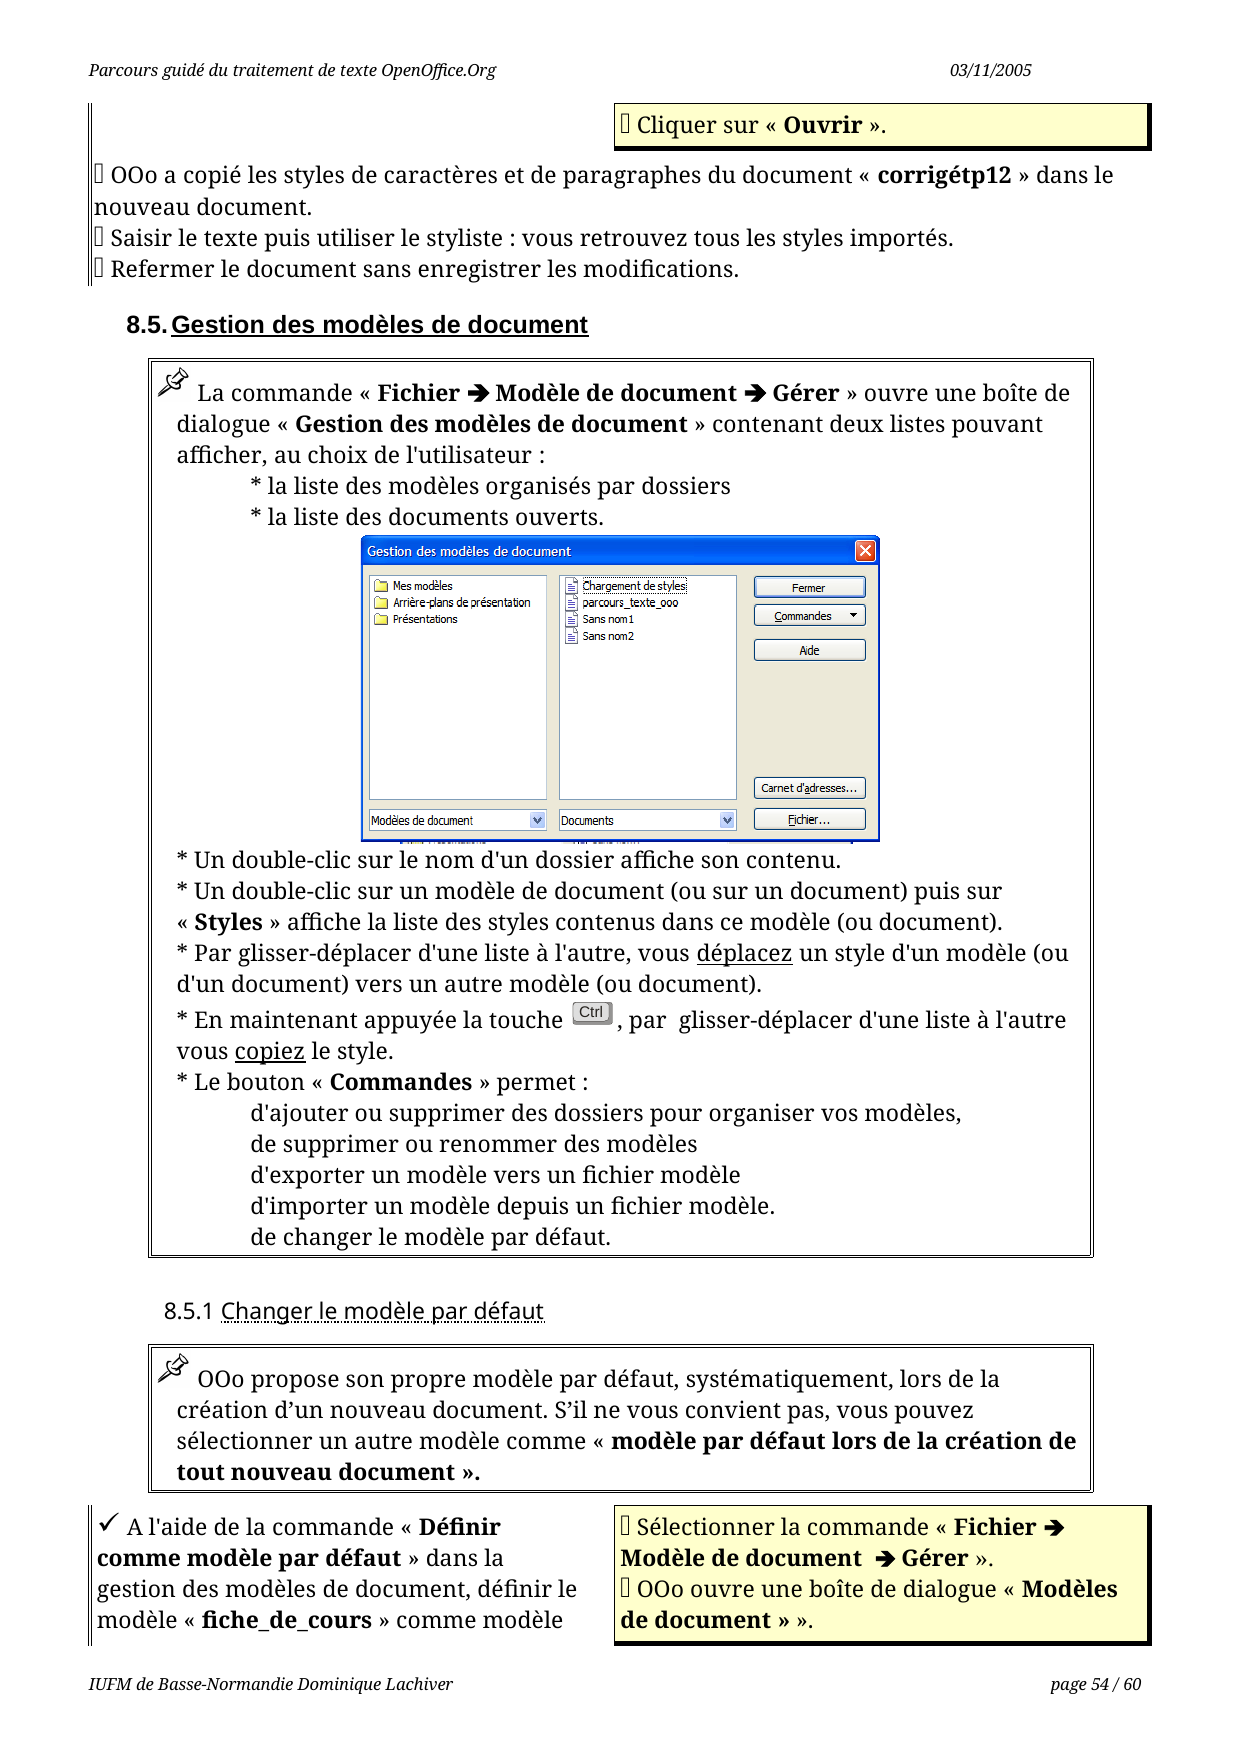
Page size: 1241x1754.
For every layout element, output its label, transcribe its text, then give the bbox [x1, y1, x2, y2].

table_header  A l'aide de la commande « Définir comme modèle par défaut » dans la gestion des modèles de document, définir le modèle « fiche_de_cours » comme modèle [92, 1505, 587, 1646]
text  Refermer le document sans enregistrer les modifications. [92, 252, 1152, 286]
table_header [587, 103, 614, 151]
table_header [92, 103, 587, 151]
table_header [587, 1505, 614, 1646]
table_header  Cliquer sur « Ouvrir ». [615, 104, 1147, 146]
picture [153, 1349, 192, 1388]
text  OOo a copié les styles de caractères et de paragraphes du document « corrigétp12 » dans le nouveau document. [92, 151, 1152, 221]
subtitle Gestion des modèles de document [126, 311, 1152, 339]
subtitle Changer le modèle par défaut [163, 1295, 1152, 1326]
picture [360, 535, 880, 844]
text  Saisir le texte puis utiliser le styliste : vous retrouvez tous les styles importés. [92, 221, 1152, 252]
picture [153, 363, 192, 402]
table_header  Sélectionner la commande « Fichier  Modèle de document  Gérer ».  OOo ouvre une boîte de dialogue « Modèles de document » ». [615, 1506, 1147, 1641]
